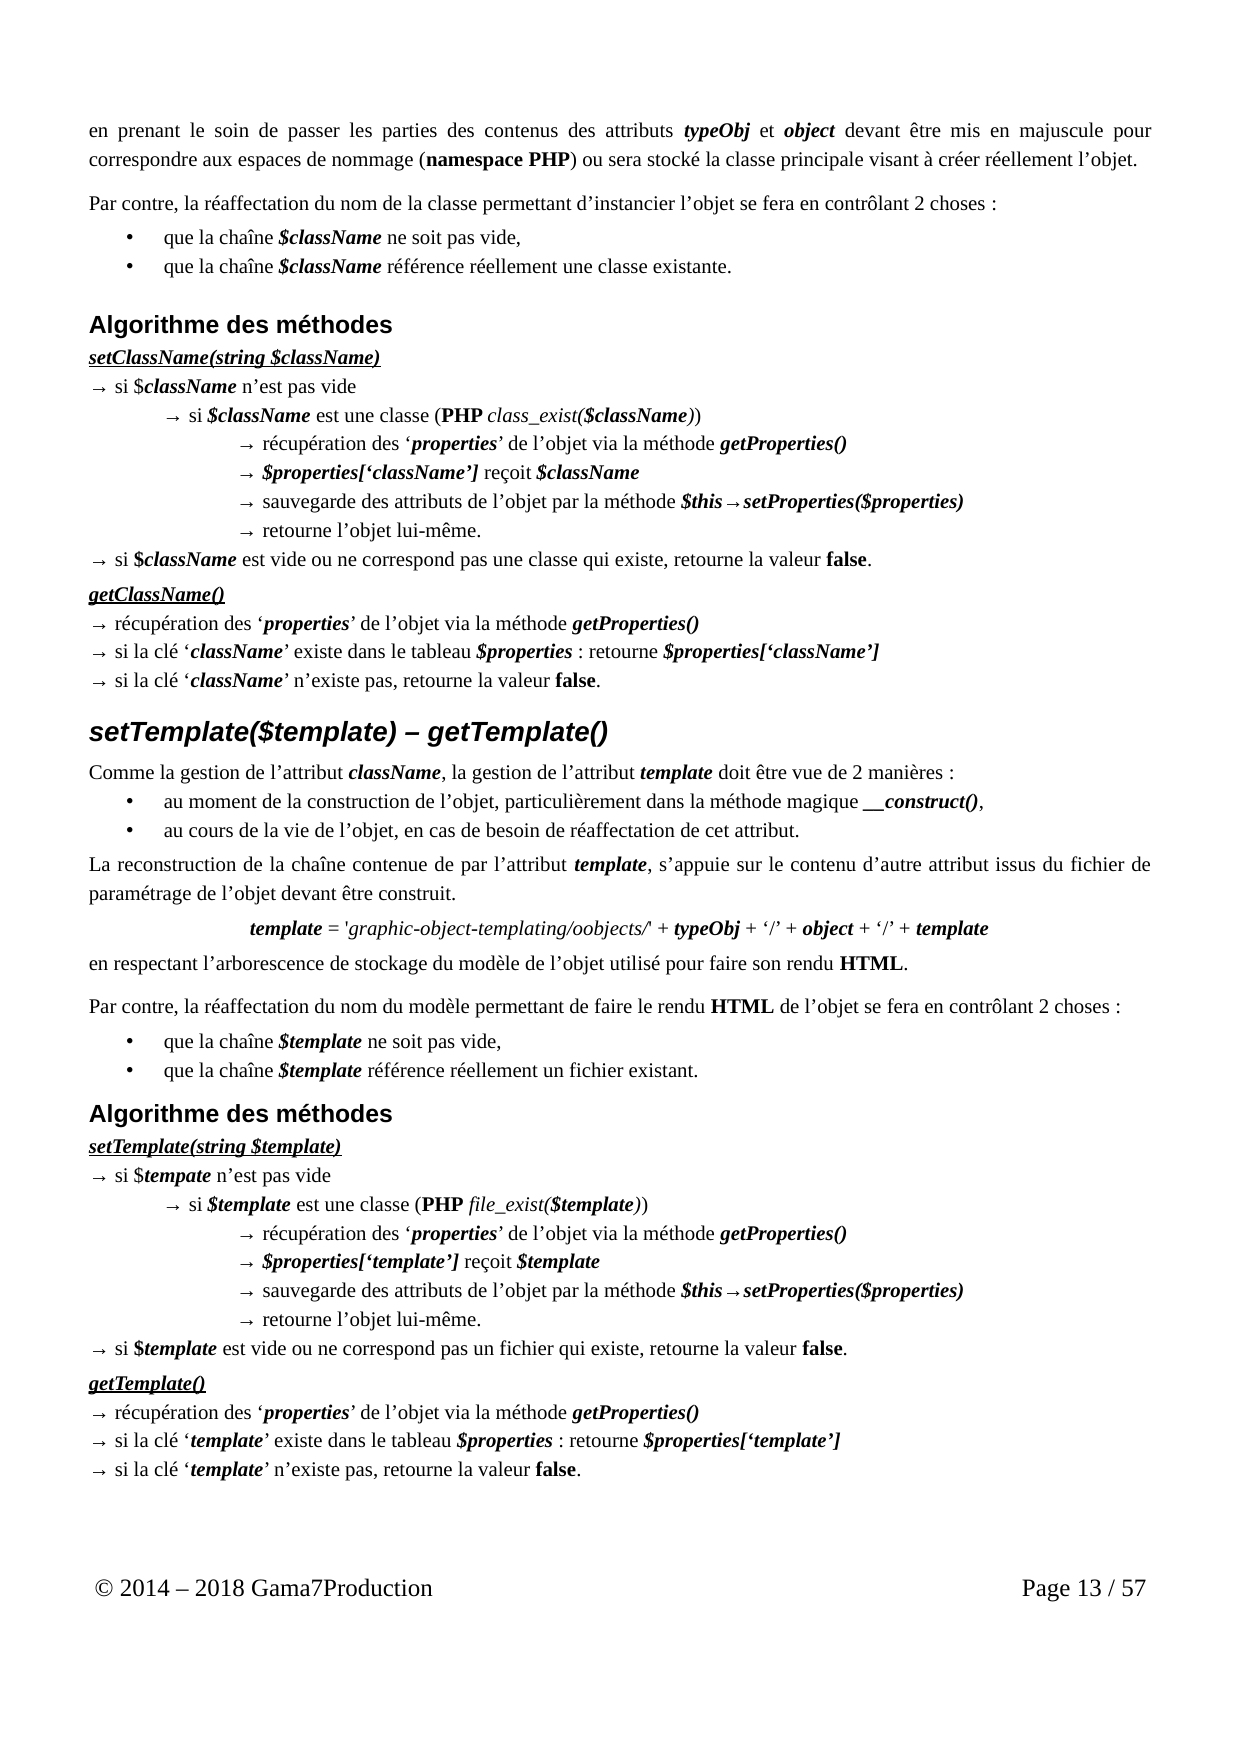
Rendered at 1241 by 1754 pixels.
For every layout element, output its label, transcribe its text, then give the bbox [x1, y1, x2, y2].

text en respectant l’arborescence de stockage du modèle de l’objet utilisé pour faire son rendu HTML. [88, 951, 1152, 975]
list au moment de la construction de l’objet, particulièrement dans la méthode magique __construct(), [126, 789, 1152, 813]
text → si $tempate n’est pas vide [88, 1163, 1152, 1187]
list au cours de la vie de l’objet, en cas de besoin de réaffectation de cet attribut. [126, 817, 1152, 842]
list que la chaîne $className ne soit pas vide, [126, 225, 1152, 249]
text setTemplate(string $template) [88, 1134, 1152, 1158]
text → si $className n’est pas vide [88, 374, 1152, 398]
text Comme la gestion de l’attribut className, la gestion de l’attribut template doit être vue de 2 manières : [88, 760, 1152, 784]
text → retourne l’objet lui-même. [88, 518, 1152, 542]
text → si $className est une classe (PHP class_exist($className)) [88, 402, 1152, 427]
text La reconstruction de la chaîne contenue de par l’attribut template, s’appuie sur le contenu d’autre attribut issus du fichier de paramétrage de l’objet devant être construit. [88, 852, 1152, 905]
text → récupération des ‘properties’ de l’objet via la méthode getProperties() [88, 1221, 1152, 1244]
text → si $template est vide ou ne correspond pas un fichier qui existe, retourne la valeur false. [88, 1336, 1152, 1360]
list que la chaîne $template référence réellement un fichier existant. [126, 1058, 1152, 1082]
text → si la clé ‘className’ existe dans le tableau $properties : retourne $properties[‘className’] [88, 639, 1152, 663]
text → si $template est une classe (PHP file_exist($template)) [88, 1192, 1152, 1216]
text → si la clé ‘template’ existe dans le tableau $properties : retourne $properties[‘template’] [88, 1428, 1152, 1452]
subtitle Algorithme des méthodes [88, 310, 1152, 338]
text → récupération des ‘properties’ de l’objet via la méthode getProperties() [88, 1399, 1152, 1424]
text → sauvegarde des attributs de l’objet par la méthode $this→setProperties($properties) [236, 489, 1152, 513]
text → $properties[‘template’] reçoit $template [236, 1249, 1152, 1273]
text Par contre, la réaffectation du nom du modèle permettant de faire le rendu HTML de l’objet se fera en contrôlant 2 choses : [88, 994, 1152, 1018]
text en prenant le soin de passer les parties des contenus des attributs typeObj et object devant être mis en majuscule pour correspondre aux espaces de nommage (namespace PHP) ou sera stocké la classe principale visant à créer réellement l’objet. [88, 118, 1152, 171]
text getClassName() [88, 582, 1152, 606]
text → si la clé ‘className’ n’existe pas, retourne la valeur false. [88, 668, 1152, 692]
text Par contre, la réaffectation du nom de la classe permettant d’instancier l’objet se fera en contrôlant 2 choses : [88, 190, 1152, 214]
text → si la clé ‘template’ n’existe pas, retourne la valeur false. [88, 1457, 1152, 1481]
text setClassName(string $className) [88, 345, 1152, 369]
text getTemplate() [88, 1371, 1152, 1395]
list que la chaîne $className référence réellement une classe existante. [126, 254, 1152, 278]
list que la chaîne $template ne soit pas vide, [126, 1029, 1152, 1053]
subtitle Algorithme des méthodes [88, 1099, 1152, 1128]
text → récupération des ‘properties’ de l’objet via la méthode getProperties() [88, 610, 1152, 634]
text → si $className est vide ou ne correspond pas une classe qui existe, retourne la valeur false. [88, 547, 1152, 571]
text template = 'graphic-object-templating/oobjects/' + typeObj + ‘/’ + object + ‘/’ + template [88, 916, 1152, 940]
text → retourne l’objet lui-même. [88, 1307, 1152, 1331]
text → sauvegarde des attributs de l’objet par la méthode $this→setProperties($properties) [236, 1278, 1152, 1302]
text → $properties[‘className’] reçoit $className [236, 460, 1152, 484]
text → récupération des ‘properties’ de l’objet via la méthode getProperties() [88, 431, 1152, 455]
subtitle setTemplate($template) – getTemplate() [88, 715, 1152, 747]
